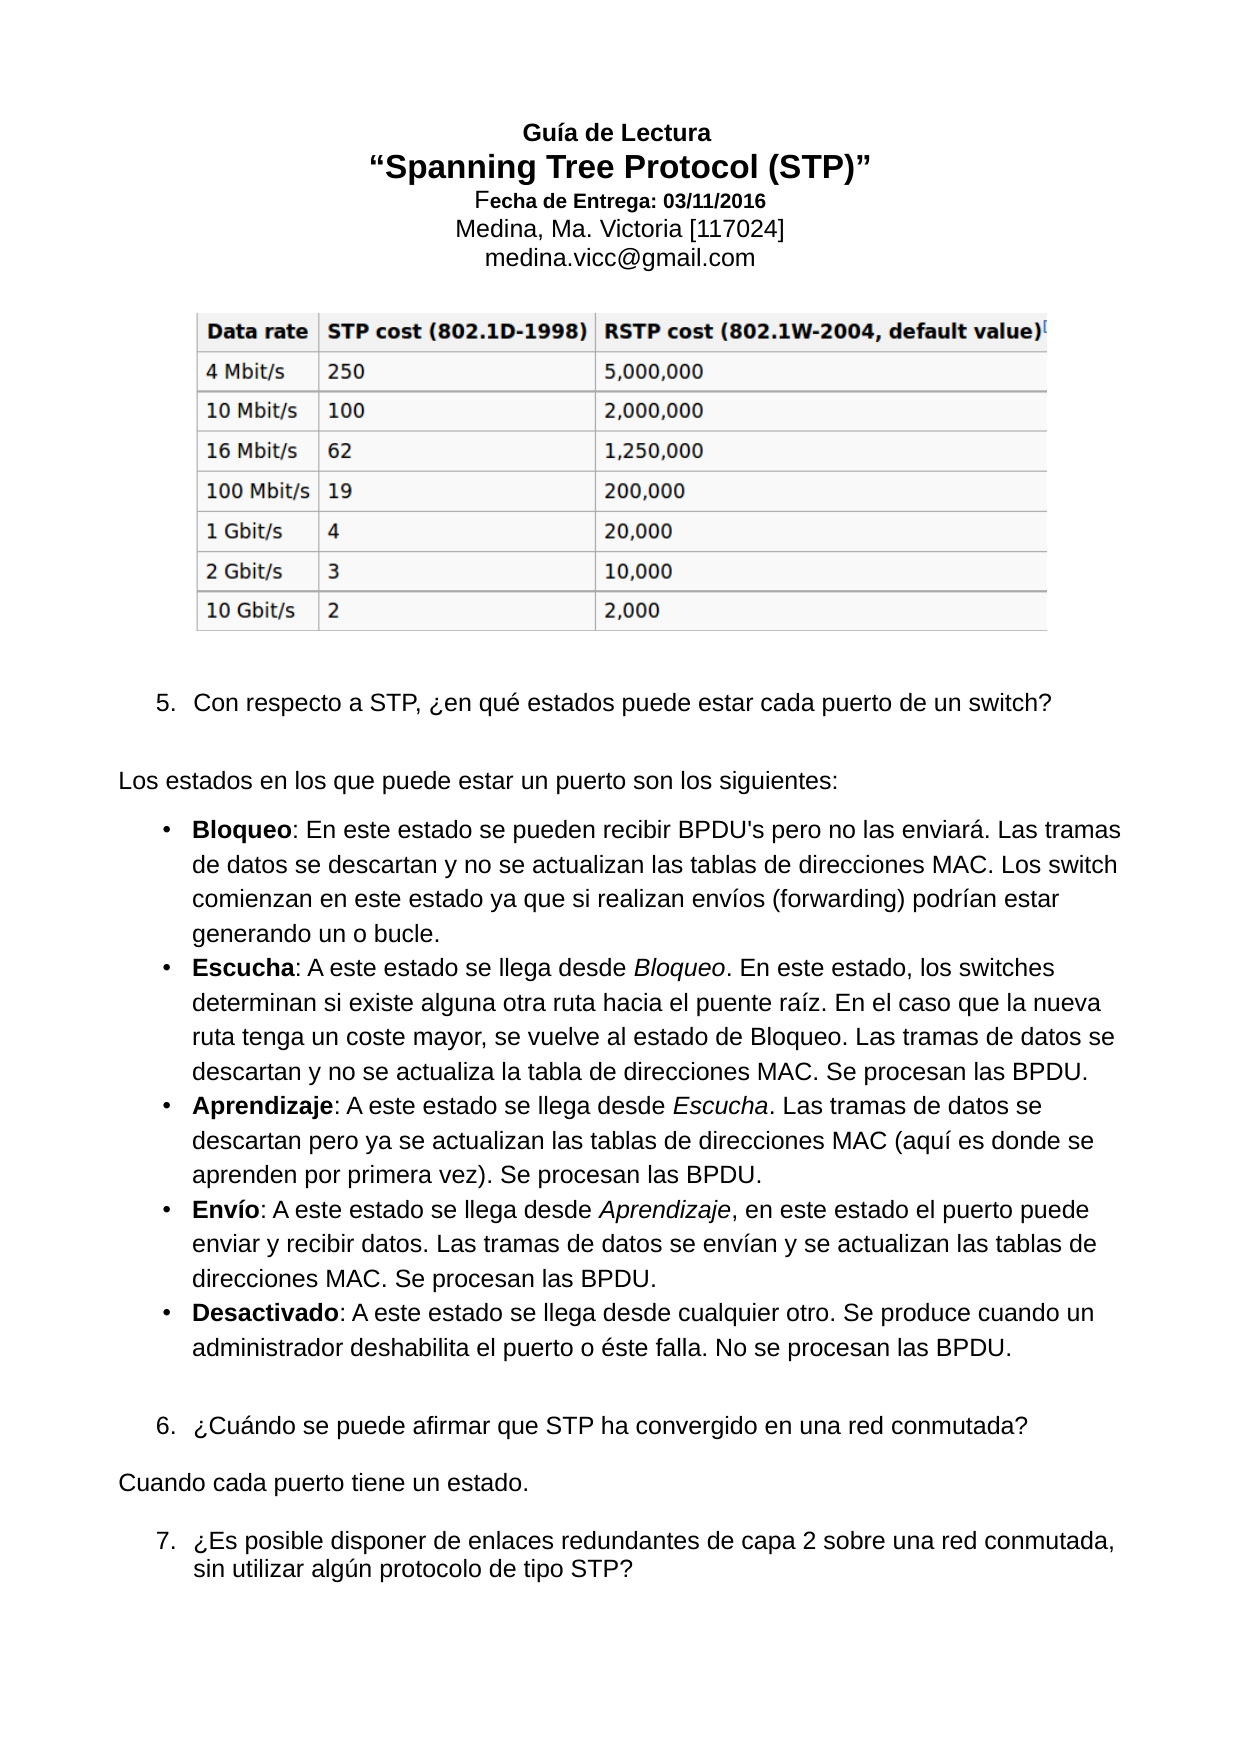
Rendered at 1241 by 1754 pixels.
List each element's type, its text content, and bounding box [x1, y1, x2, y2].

list Escucha: A este estado se llega desde Bloqueo. En este estado, los switches determinan si existe alguna otra ruta hacia el puente raíz. En el caso que la nueva ruta tenga un coste mayor, se vuelve al estado de Bloqueo. Las tramas de datos se descartan y no se actualiza la tabla de direcciones MAC. Se procesan las BPDU. [162, 953, 1122, 1086]
list ¿Es posible disponer de enlaces redundantes de capa 2 sobre una red conmutada, sin utilizar algún protocolo de tipo STP? [156, 1526, 1122, 1583]
text Cuando cada puerto tiene un estado. [118, 1468, 1122, 1497]
list Con respecto a STP, ¿en qué estados puede estar cada puerto de un switch? [156, 688, 1122, 717]
list Bloqueo: En este estado se pueden recibir BPDU's pero no las enviará. Las tramas de datos se descartan y no se actualizan las tablas de direcciones MAC. Los switch comienzan en este estado ya que si realizan envíos (forwarding) podrían estar generando un o bucle. [162, 815, 1122, 947]
list ¿Cuándo se puede afirmar que STP ha convergido en una red conmutada? [156, 1411, 1122, 1439]
list Envío: A este estado se llega desde Aprendizaje, en este estado el puerto puede enviar y recibir datos. Las tramas de datos se envían y se actualizan las tablas de direcciones MAC. Se procesan las BPDU. [162, 1195, 1122, 1293]
text Los estados en los que puede estar un puerto son los siguientes: [118, 766, 1122, 795]
list Desactivado: A este estado se llega desde cualquier otro. Se produce cuando un administrador deshabilita el puerto o éste falla. No se procesan las BPDU. [162, 1298, 1122, 1362]
list Aprendizaje: A este estado se llega desde Escucha. Las tramas de datos se descartan pero ya se actualizan las tablas de direcciones MAC (aquí es donde se aprenden por primera vez). Se procesan las BPDU. [162, 1091, 1122, 1189]
picture [193, 313, 1047, 631]
